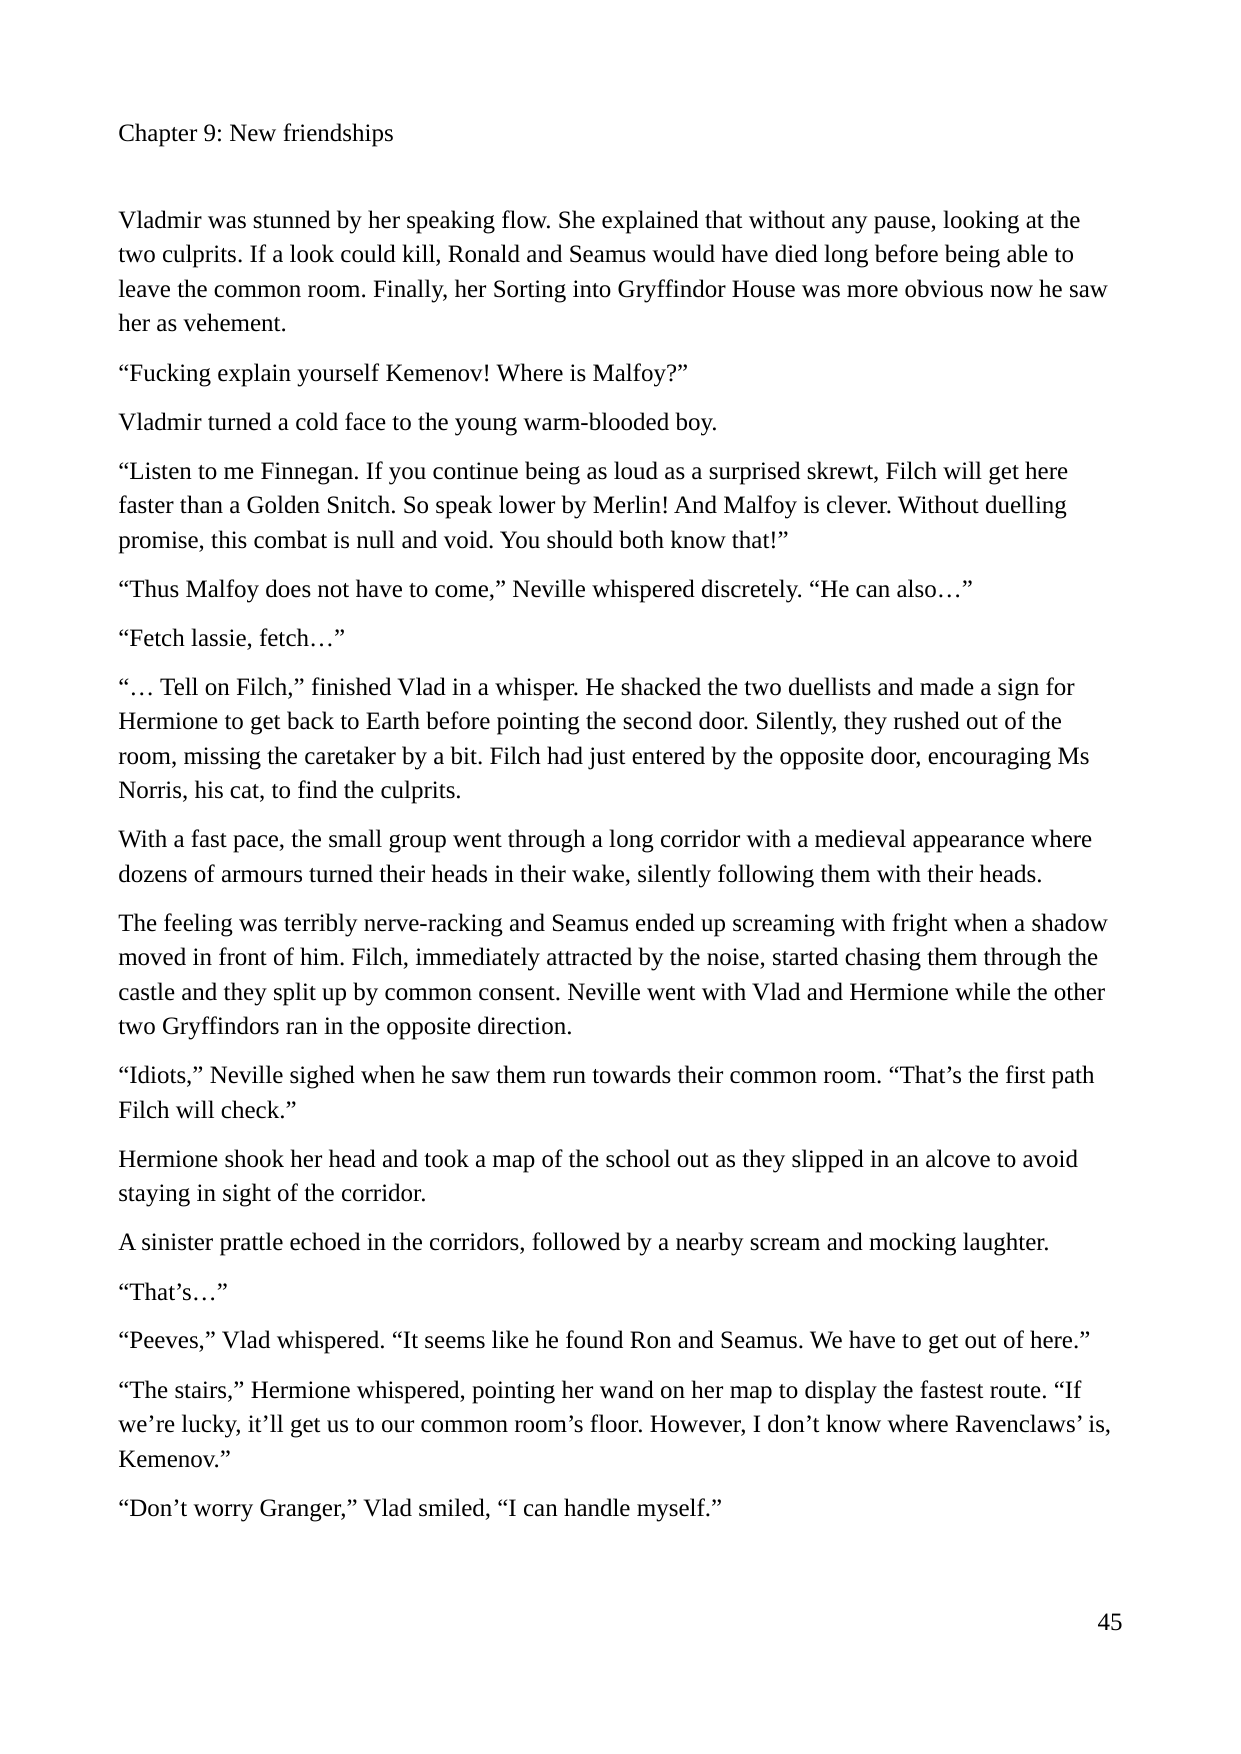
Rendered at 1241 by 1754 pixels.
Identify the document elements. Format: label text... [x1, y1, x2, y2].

text “… Tell on Filch,” finished Vlad in a whisper. He shacked the two duellists and made a sign for Hermione to get back to Earth before pointing the second door. Silently, they rushed out of the room, missing the caretaker by a bit. Filch had just entered by the opposite door, encouraging Ms Norris, his cat, to find the culprits. [118, 672, 1122, 804]
text A sinister prattle echoed in the corridors, followed by a nearby scream and mocking laughter. [118, 1227, 1122, 1256]
text “The stairs,” Hermione whispered, pointing her wand on her map to display the fastest route. “If we’re lucky, it’ll get us to our common room’s floor. However, I don’t know where Ravenclaws’ is, Kemenov.” [118, 1375, 1122, 1472]
text “Peeves,” Vlad whispered. “It seems like he found Ron and Seamus. We have to get out of here.” [118, 1326, 1122, 1354]
text “Thus Malfoy does not have to come,” Neville whispered discretely. “He can also…” [118, 574, 1122, 602]
text “Fucking explain yourself Kemenov! Where is Malfoy?” [118, 358, 1122, 386]
text “Fetch lassie, fetch…” [118, 623, 1122, 652]
text With a fast pace, the small group went through a long corridor with a medieval appearance where dozens of armours turned their heads in their wake, silently following them with their heads. [118, 824, 1122, 888]
text “Don’t worry Granger,” Vlad smiled, “I can handle myself.” [118, 1493, 1122, 1521]
text Hermione shook her head and took a map of the school out as they slipped in an alcove to avoid staying in sight of the corridor. [118, 1144, 1122, 1207]
text Vladmir was stunned by her speaking flow. She explained that without any pause, looking at the two culprits. If a look could kill, Ronald and Seamus would have died long before being able to leave the common room. Finally, her Sorting into Gryffindor House was more obvious now he saw her as vehement. [118, 205, 1122, 337]
text “Listen to me Finnegan. If you continue being as loud as a surprised skrewt, Filch will get here faster than a Golden Snitch. So speak lower by Merlin! And Malfoy is clever. Without duelling promise, this combat is null and void. You should both know that!” [118, 456, 1122, 553]
text “Idiots,” Neville sighed when he saw them run towards their common room. “That’s the first path Filch will check.” [118, 1060, 1122, 1124]
text Vladmir turned a cold face to the young warm-blooded boy. [118, 407, 1122, 435]
text The feeling was terribly nerve-racking and Seamus ended up screaming with fright when a shadow moved in front of him. Filch, immediately attracted by the noise, started chasing them through the castle and they split up by common consent. Neville went with Vlad and Hermione while the other two Gryffindors ran in the opposite direction. [118, 908, 1122, 1040]
text “That’s…” [118, 1277, 1122, 1305]
